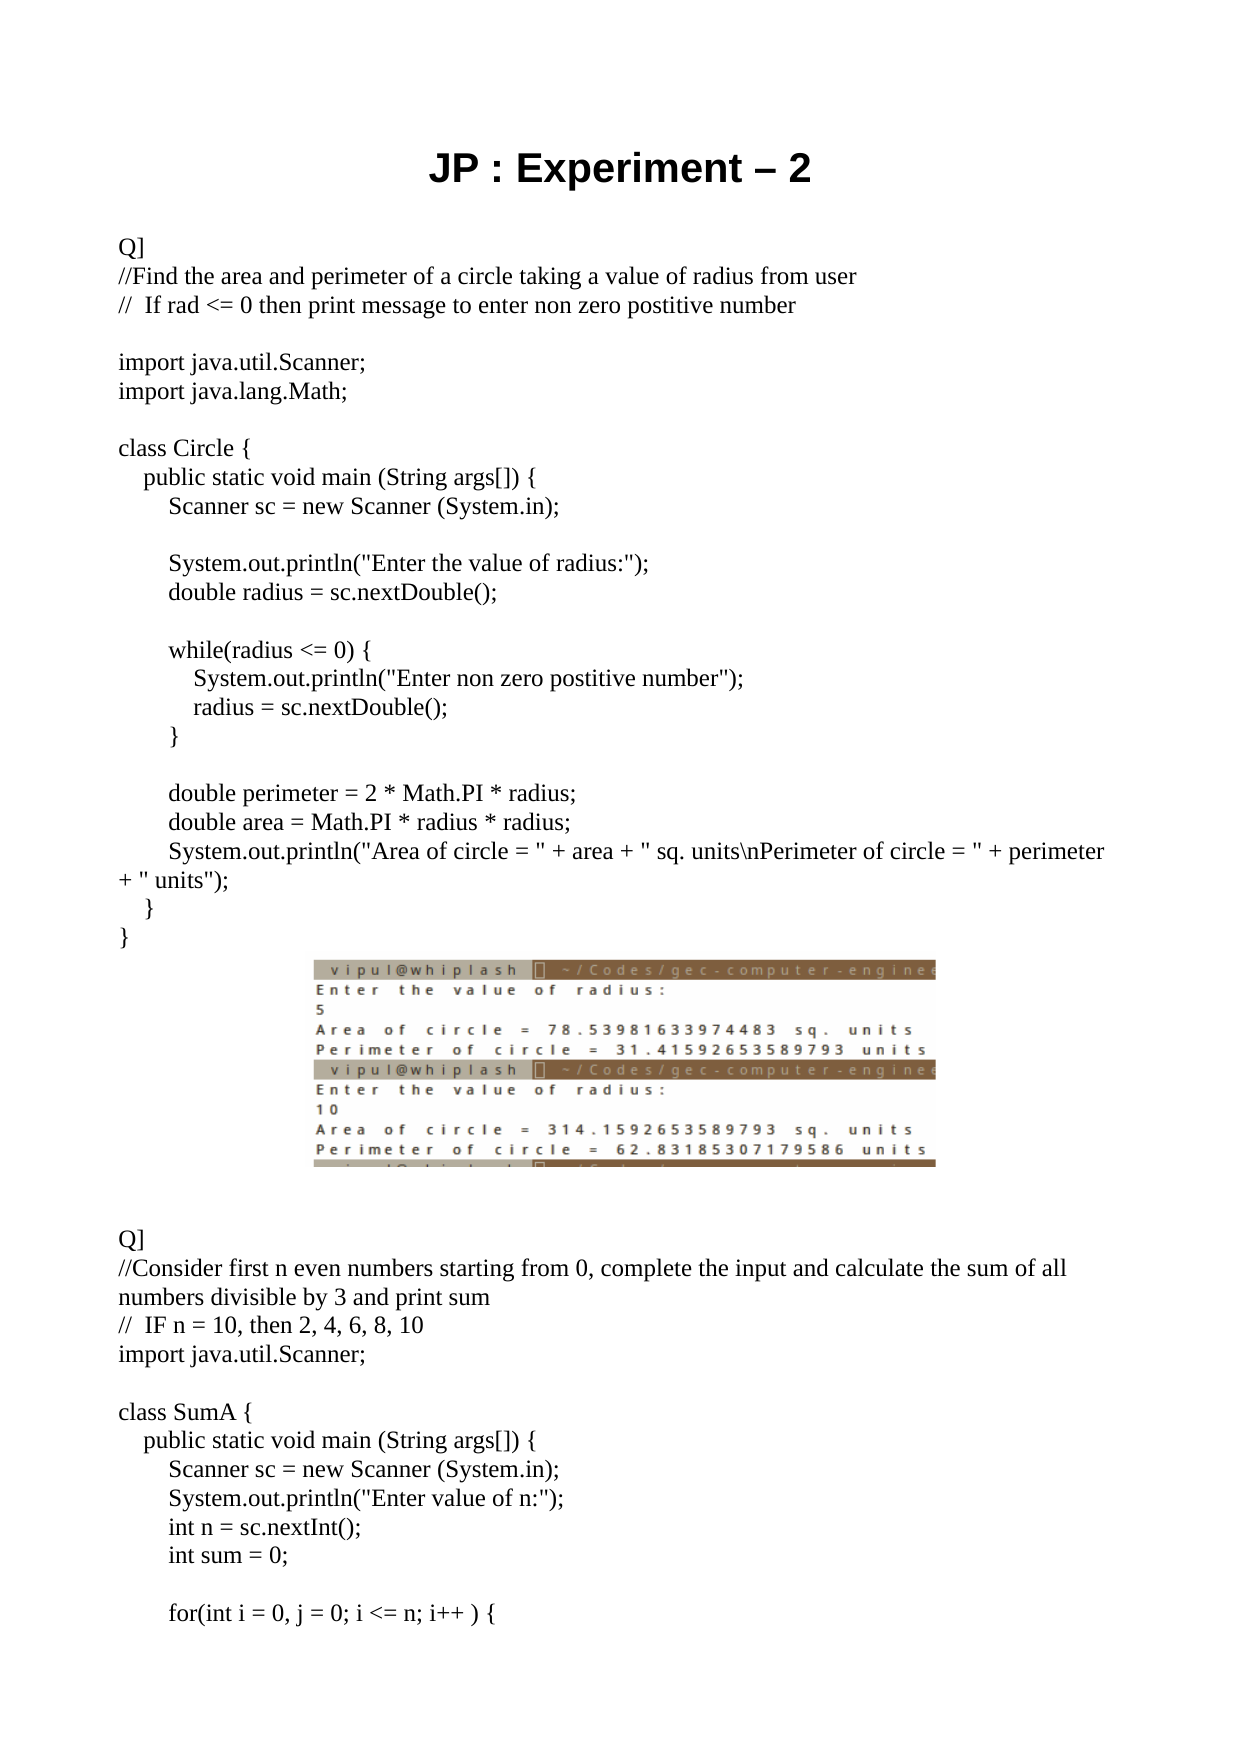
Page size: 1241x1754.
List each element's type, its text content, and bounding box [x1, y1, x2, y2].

text public static void main (String args[]) { [118, 462, 1122, 491]
text radius = sc.nextDouble(); [118, 692, 1122, 721]
text // IF n = 10, then 2, 4, 6, 8, 10 [118, 1310, 1122, 1339]
text public static void main (String args[]) { [118, 1425, 1122, 1454]
text int n = sc.nextInt(); [118, 1512, 1122, 1540]
text Scanner sc = new Scanner (System.in); [118, 1454, 1122, 1483]
text System.out.println("Enter the value of radius:"); [118, 548, 1122, 577]
text System.out.println("Enter value of n:"); [118, 1483, 1122, 1512]
text class SumA { [118, 1397, 1122, 1425]
text //Find the area and perimeter of a circle taking a value of radius from user [118, 261, 1122, 290]
text // If rad <= 0 then print message to enter non zero postitive number [118, 290, 1122, 318]
text import java.lang.Math; [118, 376, 1122, 405]
text //Consider first n even numbers starting from 0, complete the input and calculate the sum of all numbers divisible by 3 and print sum [118, 1253, 1122, 1310]
text import java.util.Scanner; [118, 1339, 1122, 1368]
text int sum = 0; [118, 1540, 1122, 1569]
text import java.util.Scanner; [118, 347, 1122, 376]
text class Circle { [118, 433, 1122, 462]
text Q] [118, 232, 1122, 261]
text } [118, 893, 1122, 922]
text while(radius <= 0) { [118, 635, 1122, 663]
title JP : Experiment – 2 [118, 143, 1122, 191]
text Q] [118, 1224, 1122, 1253]
text double perimeter = 2 * Math.PI * radius; [118, 778, 1122, 807]
text double area = Math.PI * radius * radius; [118, 807, 1122, 836]
text Scanner sc = new Scanner (System.in); [118, 491, 1122, 520]
text } [118, 922, 1122, 951]
text double radius = sc.nextDouble(); [118, 577, 1122, 606]
text for(int i = 0, j = 0; i <= n; i++ ) { [118, 1598, 1122, 1627]
picture [304, 951, 936, 1167]
text System.out.println("Enter non zero postitive number"); [118, 663, 1122, 692]
text } [118, 721, 1122, 750]
text System.out.println("Area of circle = " + area + " sq. units\nPerimeter of circle = " + perimeter + " units"); [118, 836, 1122, 893]
